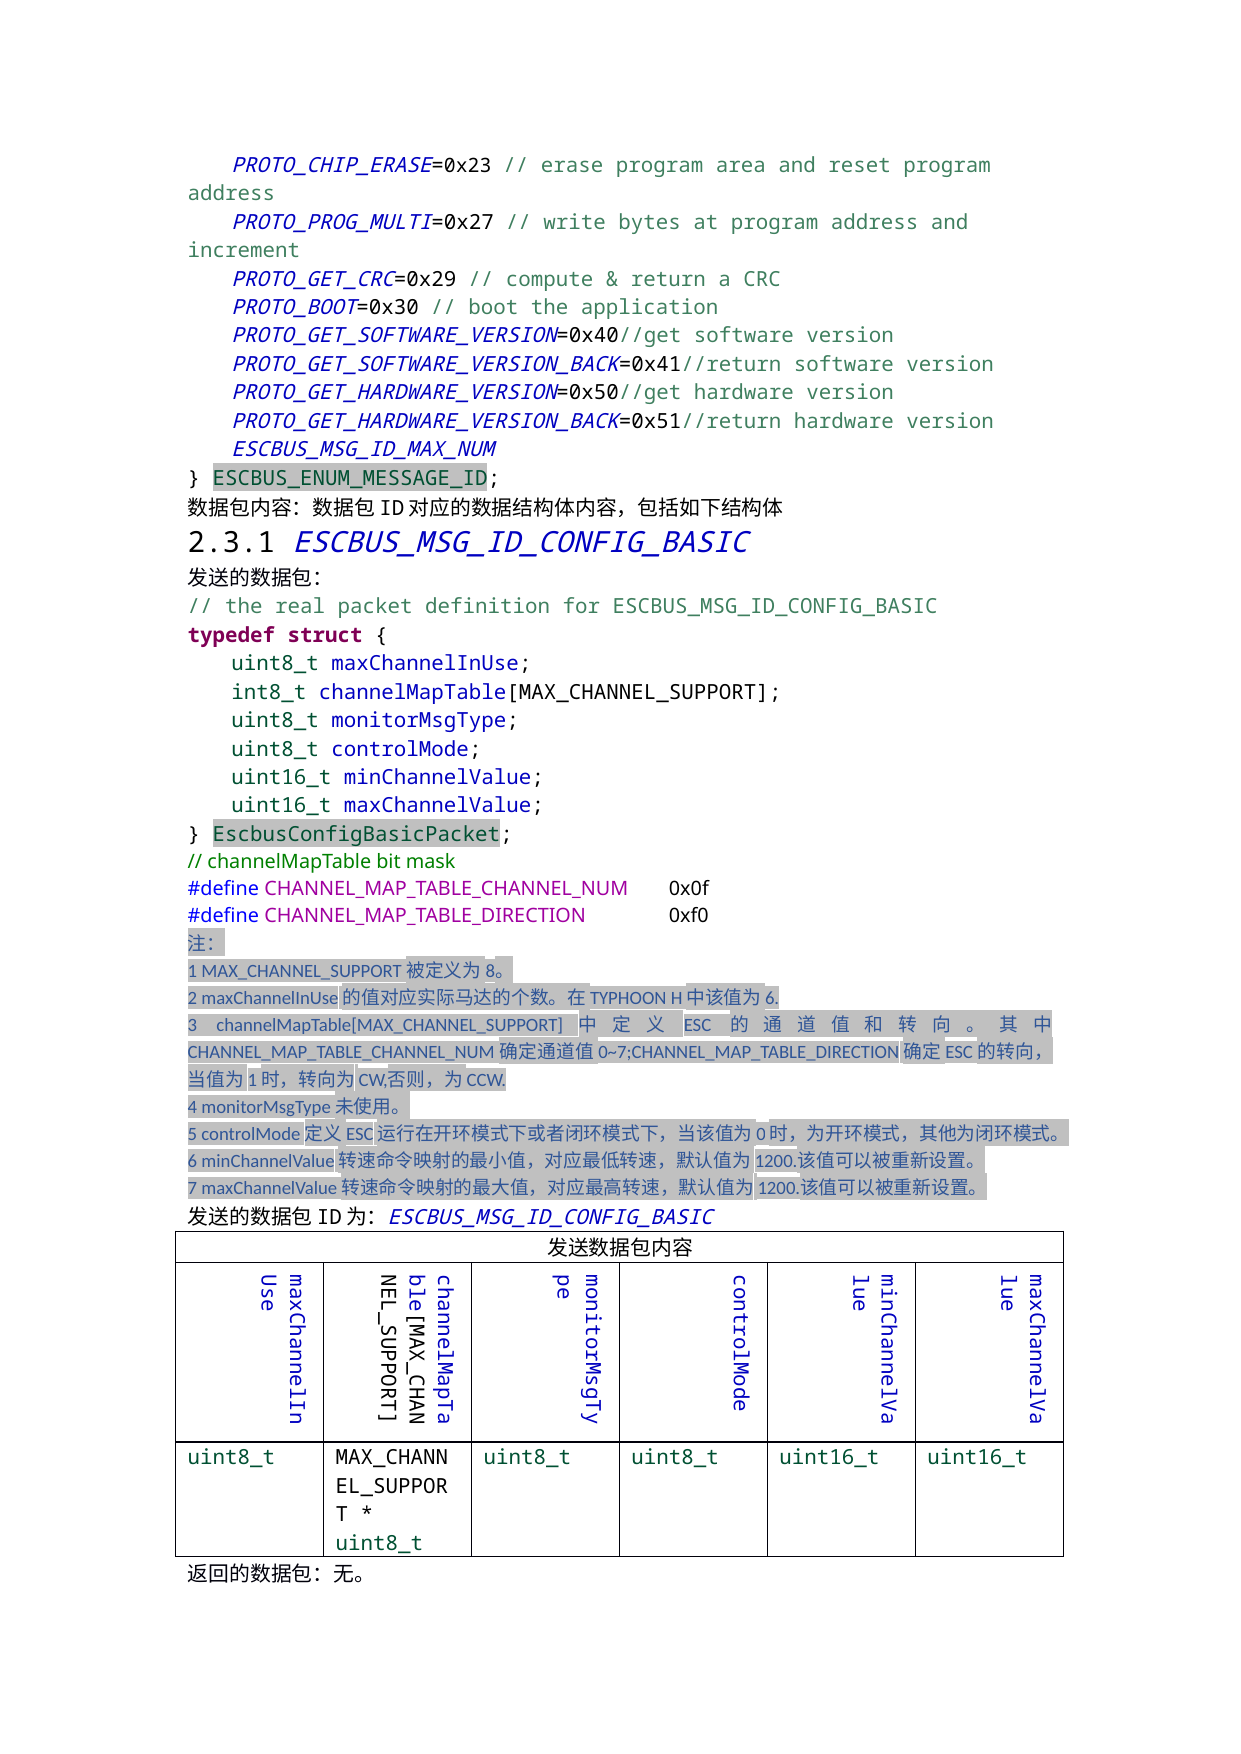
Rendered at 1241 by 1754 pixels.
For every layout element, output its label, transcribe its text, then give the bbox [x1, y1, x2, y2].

text // the real packet definition for ESCBUS_MSG_ID_CONFIG_BASIC [187, 591, 1053, 620]
text PROTO_GET_HARDWARE_VERSION_BACK=0x51//return hardware version [187, 406, 1053, 434]
table_cell controlMode [620, 1263, 767, 1441]
text PROTO_BOOT=0x30 // boot the application [187, 292, 1053, 321]
text } EscbusConfigBasicPacket; [187, 819, 1053, 847]
table_cell uint8_t [472, 1443, 619, 1556]
text 注： [187, 928, 1053, 956]
text 发送的数据包： [187, 561, 1053, 591]
text 2 maxChannelInUse的值对应实际马达的个数。在TYPHOON H中该值为6. [187, 983, 1053, 1010]
text 1 MAX_CHANNEL_SUPPORT 被定义为 8。 [187, 956, 1053, 983]
table_cell uint8_t [176, 1443, 323, 1556]
text uint8_t monitorMsgType; [187, 705, 1053, 734]
text 7 maxChannelValue转速命令映射的最大值，对应最高转速，默认值为1200.该值可以被重新设置。 [187, 1173, 1053, 1200]
text PROTO_GET_SOFTWARE_VERSION=0x40//get software version [187, 321, 1053, 349]
text 6 minChannelValue转速命令映射的最小值，对应最低转速，默认值为1200.该值可以被重新设置。 [187, 1146, 1053, 1173]
text 3 channelMapTable[MAX_CHANNEL_SUPPORT]中定义ESC的通道值和转向。其中CHANNEL_MAP_TABLE_CHANNEL_NUM确定通道值0~7;CHANNEL_MAP_TABLE_DIRECTION确定ESC的转向，当值为1时，转向为CW,否则，为CCW. [187, 1010, 1053, 1091]
text #define CHANNEL_MAP_TABLE_CHANNEL_NUM 0x0f [187, 874, 1053, 901]
text PROTO_PROG_MULTI=0x27 // write bytes at program address and increment [187, 207, 1053, 264]
table_cell uint8_t [620, 1443, 767, 1556]
table_cell monitorMsgType [472, 1263, 619, 1441]
text // channelMapTable bit mask [187, 847, 1053, 874]
text 发送的数据包ID为：ESCBUS_MSG_ID_CONFIG_BASIC [187, 1200, 1053, 1231]
text PROTO_GET_CRC=0x29 // compute & return a CRC [187, 264, 1053, 292]
text ESCBUS_MSG_ID_MAX_NUM [187, 434, 1053, 463]
table_cell uint16_t [768, 1443, 915, 1556]
table_cell MAX_CHANNEL_SUPPORT * uint8_t [324, 1443, 471, 1556]
text 2.3.1 ESCBUS_MSG_ID_CONFIG_BASIC [187, 522, 1053, 561]
text #define CHANNEL_MAP_TABLE_DIRECTION 0xf0 [187, 901, 1053, 928]
text uint8_t controlMode; [187, 734, 1053, 762]
text typedef struct { [187, 620, 1053, 648]
text uint16_t minChannelValue; [187, 762, 1053, 791]
table_cell maxChannelInUse [176, 1263, 323, 1441]
text 数据包内容：数据包ID对应的数据结构体内容，包括如下结构体 [187, 491, 1053, 522]
text 5 controlMode 定义ESC运行在开环模式下或者闭环模式下，当该值为0时，为开环模式，其他为闭环模式。 [187, 1119, 1053, 1146]
text PROTO_GET_SOFTWARE_VERSION_BACK=0x41//return software version [187, 349, 1053, 377]
text PROTO_CHIP_ERASE=0x23 // erase program area and reset program address [187, 150, 1053, 207]
text } ESCBUS_ENUM_MESSAGE_ID; [187, 463, 1053, 491]
table_cell uint16_t [916, 1443, 1063, 1556]
text uint16_t maxChannelValue; [187, 791, 1053, 819]
table_header 发送数据包内容 [176, 1232, 1063, 1262]
table_cell channelMapTable[MAX_CHANNEL_SUPPORT] [324, 1263, 471, 1441]
table_cell maxChannelValue [916, 1263, 1063, 1441]
text uint8_t maxChannelInUse; [187, 648, 1053, 677]
text int8_t channelMapTable[MAX_CHANNEL_SUPPORT]; [187, 677, 1053, 705]
text 返回的数据包：无。 [187, 1557, 1053, 1587]
text PROTO_GET_HARDWARE_VERSION=0x50//get hardware version [187, 377, 1053, 406]
text 4 monitorMsgType未使用。 [187, 1091, 1053, 1119]
table_cell minChannelValue [768, 1263, 915, 1441]
